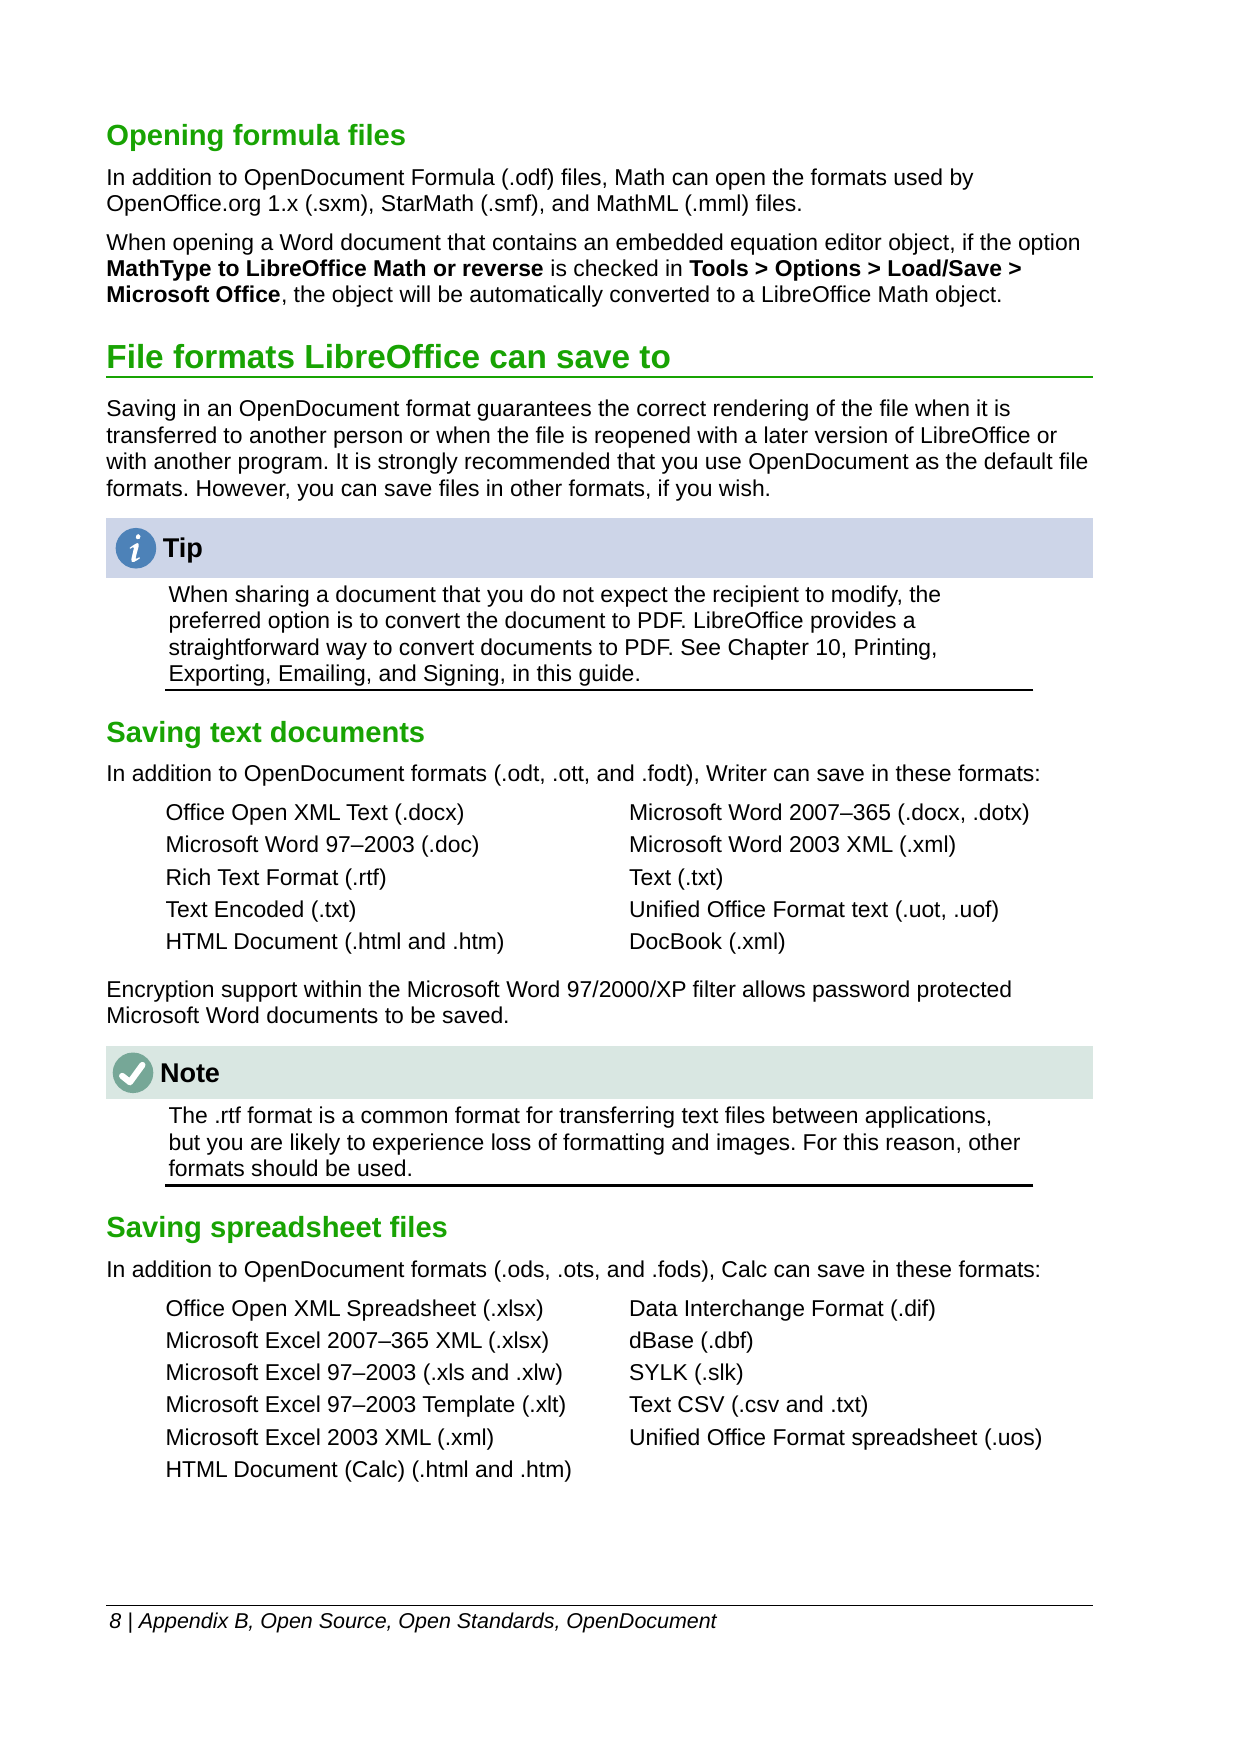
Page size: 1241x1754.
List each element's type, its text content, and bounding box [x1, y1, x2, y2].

table_cell Microsoft Excel 2007–365 XML (.xlsx) [106, 1327, 599, 1359]
subtitle Saving spreadsheet files [106, 1210, 1093, 1244]
table_cell [599, 1456, 1093, 1488]
table_cell Unified Office Format spreadsheet (.uos) [599, 1424, 1093, 1456]
table_cell Microsoft Word 97–2003 (.doc) [106, 831, 599, 864]
table_header Microsoft Word 2007–365 (.docx, .dotx) [599, 799, 1093, 831]
table_cell HTML Document (Calc) (.html and .htm) [106, 1456, 599, 1488]
table_cell Text CSV (.csv and .txt) [599, 1391, 1093, 1424]
table_cell SYLK (.slk) [599, 1359, 1093, 1391]
table_header Data Interchange Format (.dif) [599, 1295, 1093, 1327]
text In addition to OpenDocument Formula (.odf) files, Math can open the formats used by OpenOffice.org 1.x (.sxm), StarMath (.smf), and MathML (.mml) files. [106, 163, 1093, 216]
subtitle Tip [106, 518, 1093, 578]
text Encryption support within the Microsoft Word 97/2000/XP filter allows password protected Microsoft Word documents to be saved. [106, 976, 1093, 1028]
table_cell Rich Text Format (.rtf) [106, 864, 599, 896]
list In addition to OpenDocument formats (.odt, .ott, and .fodt), Writer can save in these formats: [106, 760, 1093, 787]
text When sharing a document that you do not expect the recipient to modify, the preferred option is to convert the document to PDF. LibreOffice provides a straightforward way to convert documents to PDF. See Chapter 10, Printing, Exporting, Emailing, and Signing, in this guide. [165, 578, 1033, 689]
subtitle Note [106, 1046, 1093, 1099]
table_cell Microsoft Word 2003 XML (.xml) [599, 831, 1093, 864]
table_cell Unified Office Format text (.uot, .uof) [599, 896, 1093, 928]
subtitle Opening formula files [106, 118, 1093, 152]
table_cell dBase (.dbf) [599, 1327, 1093, 1359]
table_cell DocBook (.xml) [599, 928, 1093, 961]
table_cell Microsoft Excel 2003 XML (.xml) [106, 1424, 599, 1456]
list In addition to OpenDocument formats (.ods, .ots, and .fods), Calc can save in these formats: [106, 1256, 1093, 1282]
subtitle File formats LibreOffice can save to [106, 337, 1093, 376]
table_cell Microsoft Excel 97–2003 (.xls and .xlw) [106, 1359, 599, 1391]
table_cell HTML Document (.html and .htm) [106, 928, 599, 961]
table_cell Text Encoded (.txt) [106, 896, 599, 928]
text When opening a Word document that contains an embedded equation editor object, if the option MathType to LibreOffice Math or reverse is checked in Tools > Options > Load/Save > Microsoft Office, the object will be automatically converted to a LibreOffice Math object. [106, 229, 1093, 308]
table_header Office Open XML Spreadsheet (.xlsx) [106, 1295, 599, 1327]
table_header Office Open XML Text (.docx) [106, 799, 599, 831]
table_cell Microsoft Excel 97–2003 Template (.xlt) [106, 1391, 599, 1424]
text Saving in an OpenDocument format guarantees the correct rendering of the file when it is transferred to another person or when the file is reopened with a later version of LibreOffice or with another program. It is strongly recommended that you use OpenDocument as the default file formats. However, you can save files in other formats, if you wish. [106, 395, 1093, 501]
text The .rtf format is a common format for transferring text files between applications, but you are likely to experience loss of formatting and images. For this reason, other formats should be used. [165, 1099, 1033, 1184]
table_cell Text (.txt) [599, 864, 1093, 896]
subtitle Saving text documents [106, 715, 1093, 748]
